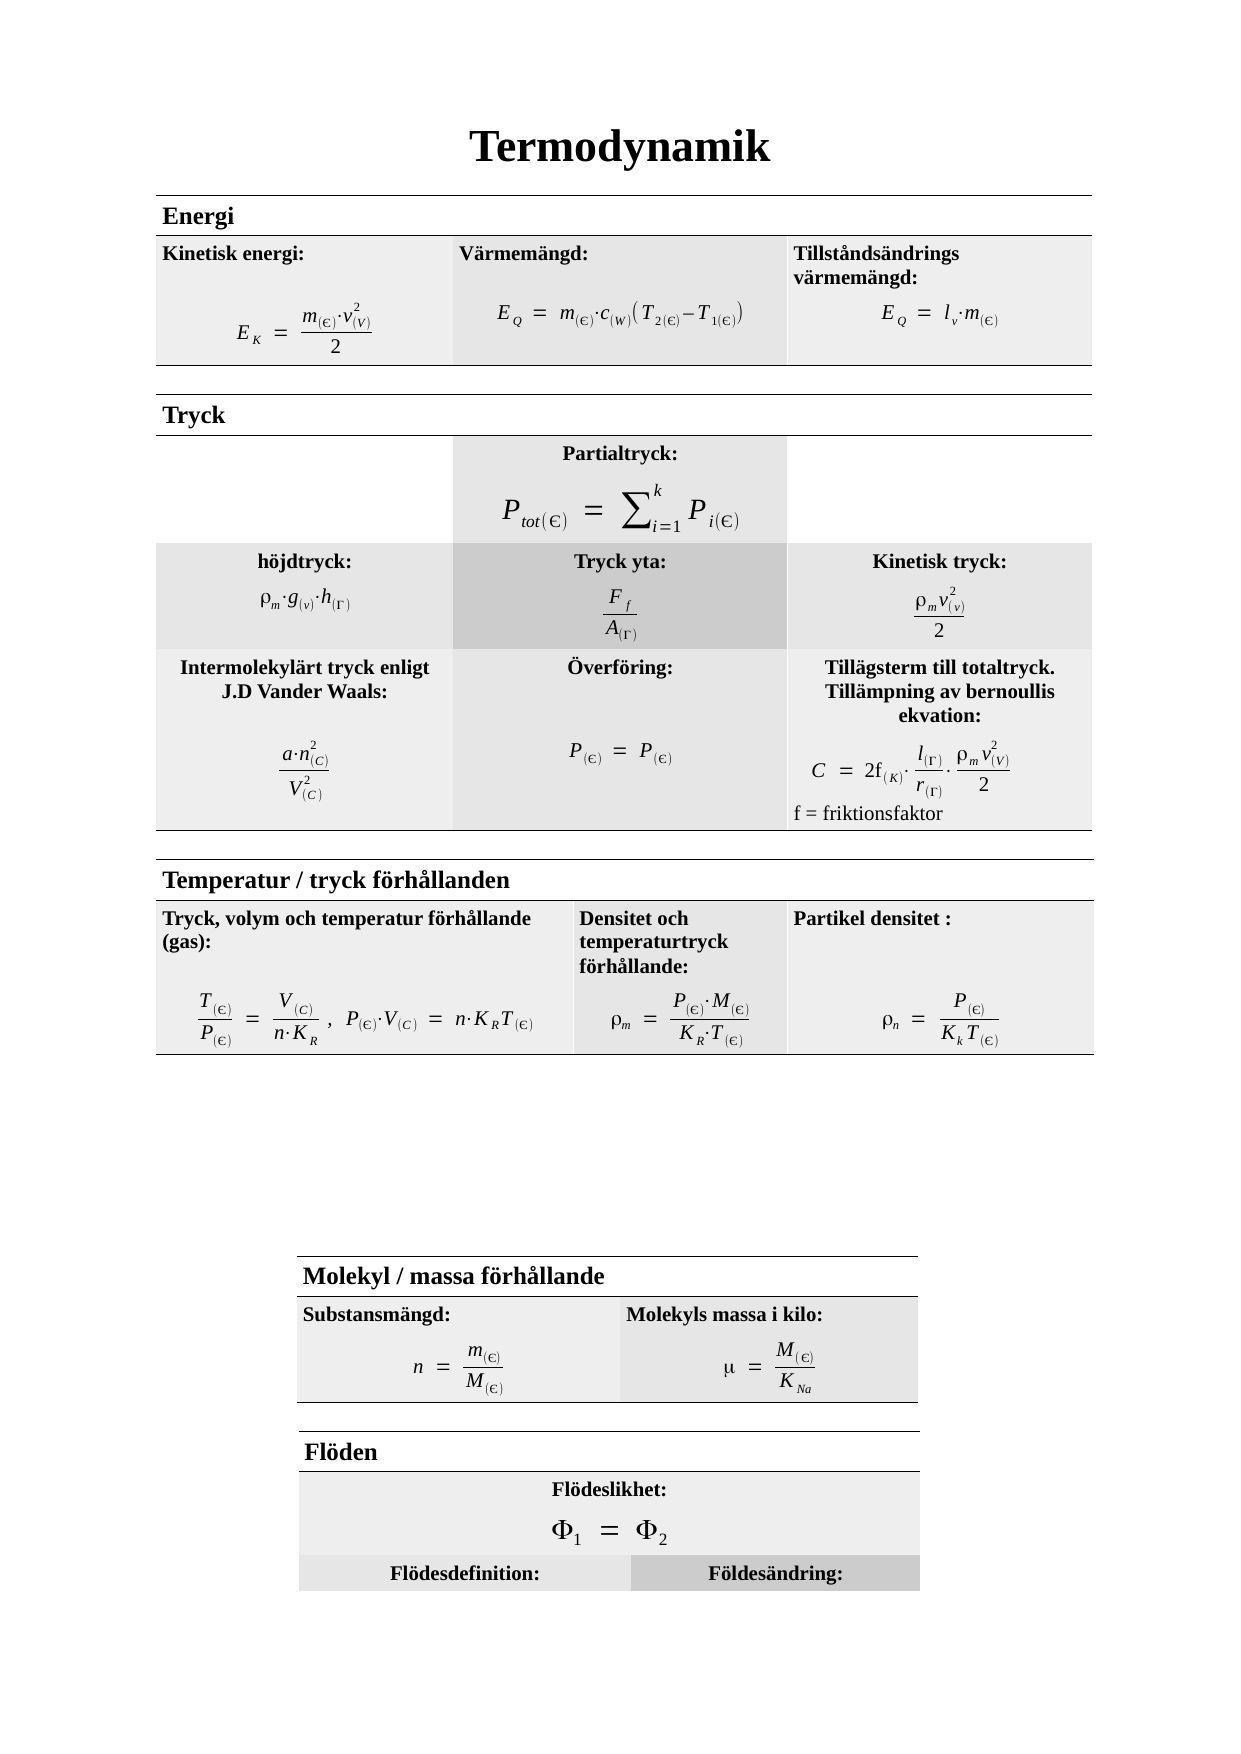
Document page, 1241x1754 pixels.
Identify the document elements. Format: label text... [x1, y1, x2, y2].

table_header [453, 395, 787, 434]
table_cell [453, 733, 787, 830]
table_cell höjdtryck: [156, 543, 453, 579]
table_cell [156, 733, 453, 830]
table_header [620, 1257, 918, 1296]
table_cell Molekyls massa i kilo: [620, 1297, 918, 1331]
table_cell [156, 475, 453, 543]
table_cell Flödesdefinition: [299, 1555, 631, 1591]
table_cell Tillägsterm till totaltryck. Tillämpning av bernoullis ekvation: [788, 649, 1092, 733]
table_cell [156, 983, 573, 1054]
table_cell [574, 983, 787, 1054]
table_cell [453, 295, 787, 365]
table_header [788, 196, 1092, 235]
text Termodynamik [118, 118, 1122, 171]
table_cell Intermolekylärt tryck enligt J.D Vander Waals: [156, 649, 453, 733]
table_cell [620, 1331, 918, 1402]
table_cell Partikel densitet : [788, 901, 1094, 983]
table_header Tryck [156, 395, 453, 434]
table_cell Flödeslikhet: [299, 1472, 920, 1507]
table_header Temperatur / tryck förhållanden [156, 860, 1094, 899]
table_cell [788, 475, 1092, 543]
table_header Flöden [299, 1432, 631, 1471]
table_cell Földesändring: [631, 1555, 920, 1591]
table_header Molekyl / massa förhållande [297, 1257, 620, 1296]
table_cell Densitet och temperaturtryck förhållande: [574, 901, 787, 983]
table_cell [156, 579, 453, 649]
table_cell Tillståndsändrings värmemängd: [788, 236, 1092, 295]
table_cell Tryck yta: [453, 543, 787, 579]
table_cell Överföring: [453, 649, 787, 733]
table_header Energi [156, 196, 453, 235]
table_cell [788, 579, 1092, 649]
table_cell [788, 436, 1092, 475]
table_header [631, 1432, 920, 1471]
table_cell f = friktionsfaktor [788, 733, 1092, 830]
table_cell [156, 436, 453, 475]
table_cell [156, 295, 453, 365]
table_cell Tryck, volym och temperatur förhållande (gas): [156, 901, 573, 983]
table_cell [299, 1507, 920, 1555]
table_cell [453, 579, 787, 649]
table_cell [453, 475, 787, 543]
table_cell [788, 295, 1092, 365]
table_cell Partialtryck: [453, 436, 787, 475]
table_cell [297, 1331, 620, 1402]
table_cell Substansmängd: [297, 1297, 620, 1331]
table_cell Kinetisk energi: [156, 236, 453, 295]
table_cell Kinetisk tryck: [788, 543, 1092, 579]
table_cell Värmemängd: [453, 236, 787, 295]
table_header [453, 196, 787, 235]
table_cell [788, 983, 1094, 1054]
table_header [788, 395, 1092, 434]
